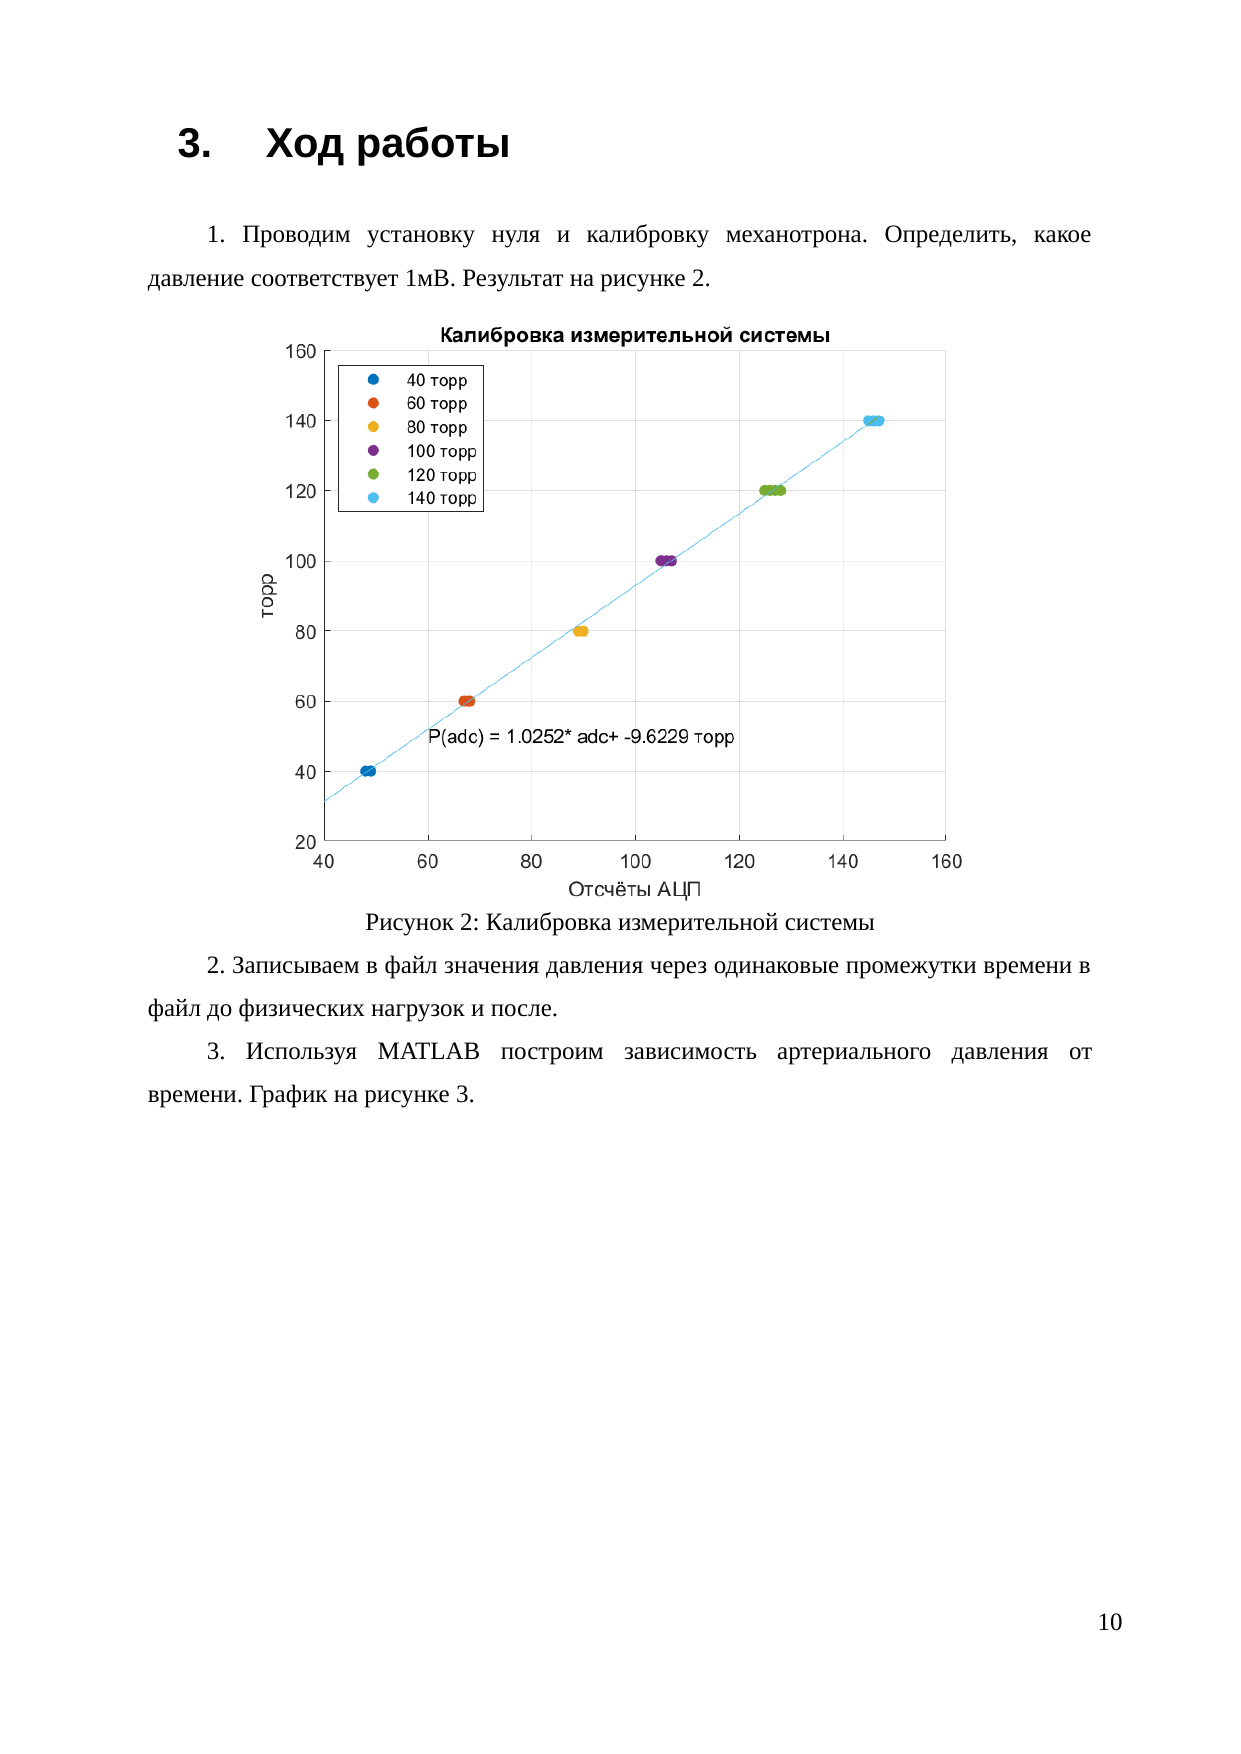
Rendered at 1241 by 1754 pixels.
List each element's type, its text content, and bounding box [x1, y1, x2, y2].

picture [219, 305, 1022, 907]
text 2. Записываем в файл значения давления через одинаковые промежутки времени в файл до физических нагрузок и после. [148, 950, 1093, 1022]
text Рисунок 2: Калибровка измерительной системы [118, 907, 1122, 936]
text 3. Используя MATLAB построим зависимость артериального давления от времени. График на рисунке 3. [148, 1036, 1093, 1108]
text 1. Проводим установку нуля и калибровку механотрона. Определить, какое давление соответствует 1мВ. Результат на рисунке 2. [148, 219, 1093, 291]
subtitle Ход работы [118, 118, 1122, 166]
